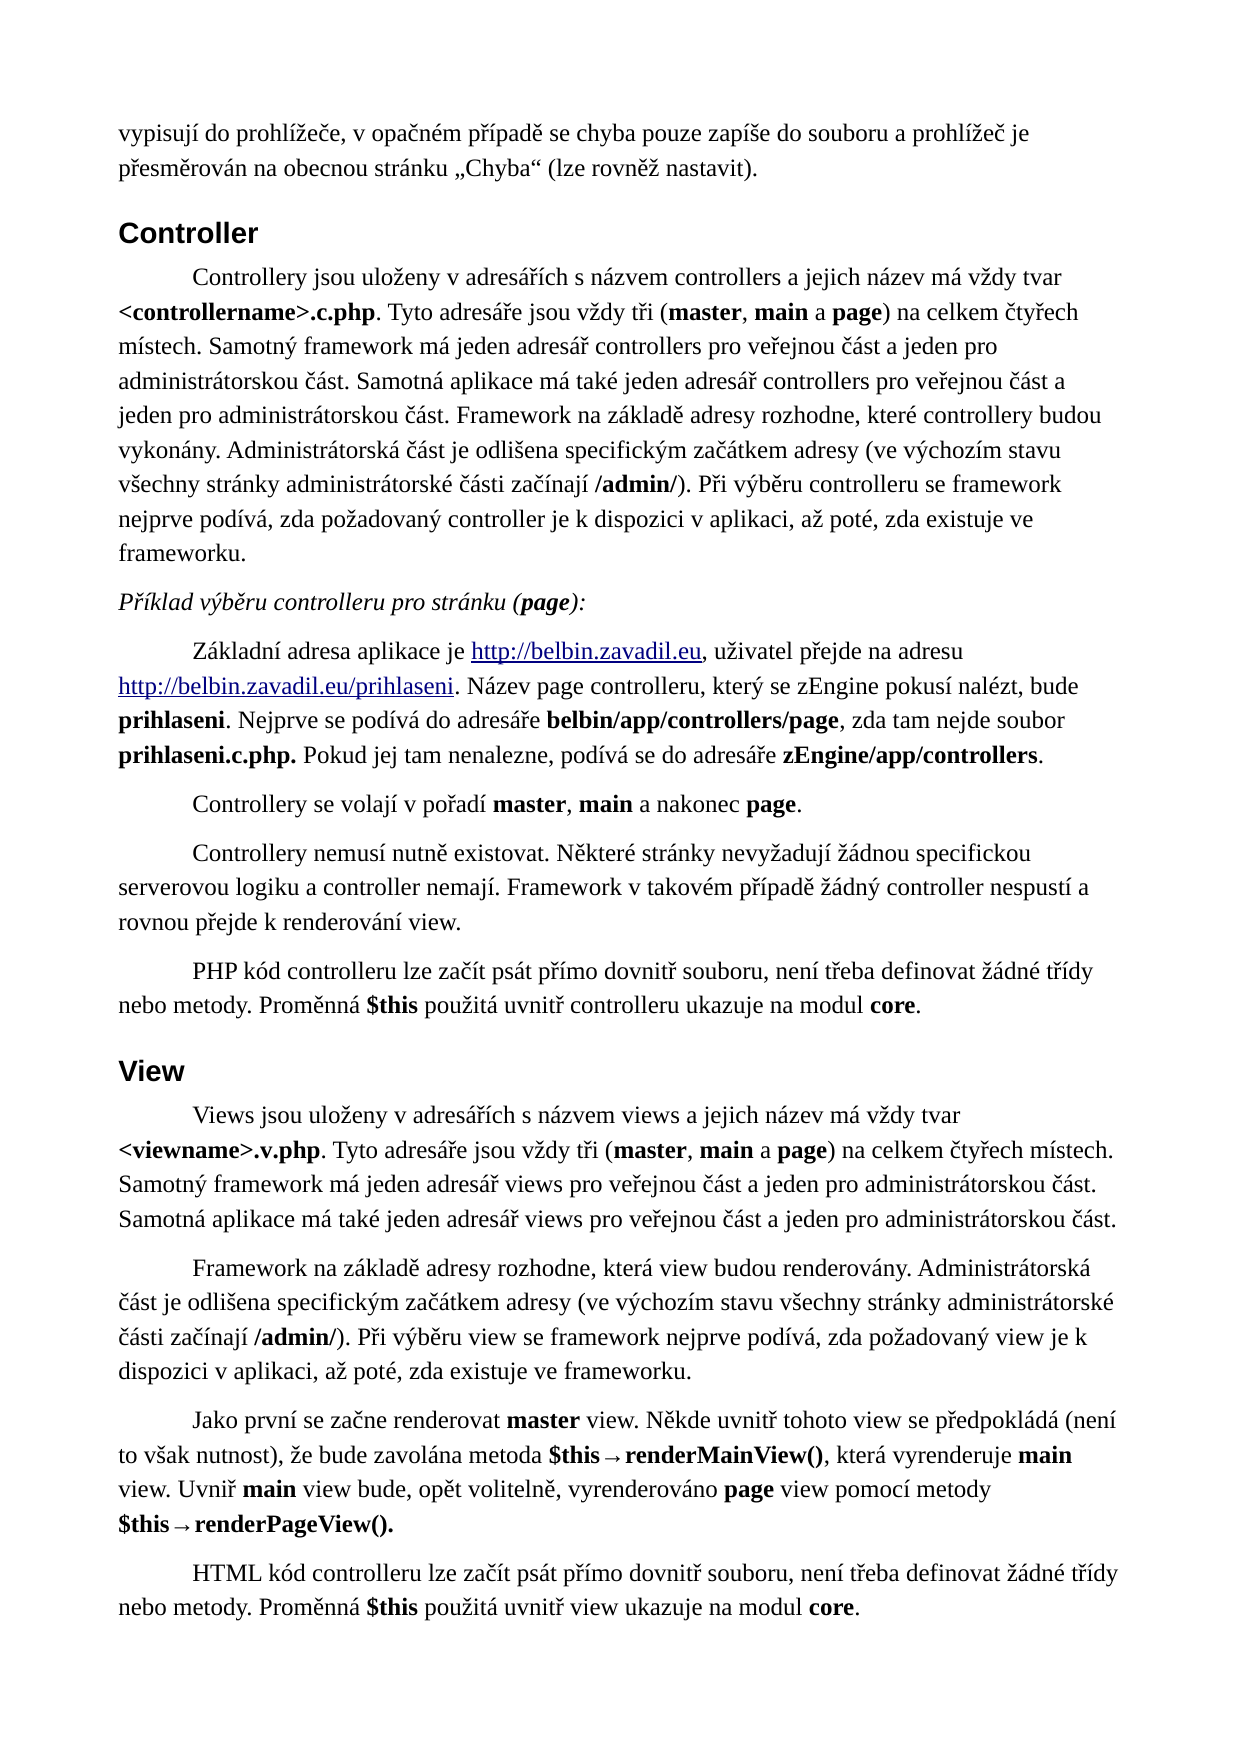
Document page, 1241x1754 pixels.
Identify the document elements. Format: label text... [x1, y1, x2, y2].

text Views jsou uloženy v adresářích s názvem views a jejich název má vždy tvar <viewname>.v.php. Tyto adresáře jsou vždy tři (master, main a page) na celkem čtyřech místech. Samotný framework má jeden adresář views pro veřejnou část a jeden pro administrátorskou část. Samotná aplikace má také jeden adresář views pro veřejnou část a jeden pro administrátorskou část. [118, 1100, 1122, 1233]
text Framework na základě adresy rozhodne, která view budou renderovány. Administrátorská část je odlišena specifickým začátkem adresy (ve výchozím stavu všechny stránky administrátorské části začínají /admin/). Při výběru view se framework nejprve podívá, zda požadovaný view je k dispozici v aplikaci, až poté, zda existuje ve frameworku. [118, 1253, 1122, 1385]
text Controllery se volají v pořadí master, main a nakonec page. [118, 789, 1122, 818]
text Jako první se začne renderovat master view. Někde uvnitř tohoto view se předpokládá (není to však nutnost), že bude zavolána metoda $this→renderMainView(), která vyrenderuje main view. Uvniř main view bude, opět volitelně, vyrenderováno page view pomocí metody $this→renderPageView(). [118, 1405, 1122, 1538]
subtitle View [118, 1054, 1122, 1088]
text HTML kód controlleru lze začít psát přímo dovnitř souboru, není třeba definovat žádné třídy nebo metody. Proměnná $this použitá uvnitř view ukazuje na modul core. [118, 1558, 1122, 1621]
text Controllery jsou uloženy v adresářích s názvem controllers a jejich název má vždy tvar <controllername>.c.php. Tyto adresáře jsou vždy tři (master, main a page) na celkem čtyřech místech. Samotný framework má jeden adresář controllers pro veřejnou část a jeden pro administrátorskou část. Samotná aplikace má také jeden adresář controllers pro veřejnou část a jeden pro administrátorskou část. Framework na základě adresy rozhodne, které controllery budou vykonány. Administrátorská část je odlišena specifickým začátkem adresy (ve výchozím stavu všechny stránky administrátorské části začínají /admin/). Při výběru controlleru se framework nejprve podívá, zda požadovaný controller je k dispozici v aplikaci, až poté, zda existuje ve frameworku. [118, 262, 1122, 567]
text Příklad výběru controlleru pro stránku (page): [118, 587, 1122, 616]
text Controllery nemusí nutně existovat. Některé stránky nevyžadují žádnou specifickou serverovou logiku a controller nemají. Framework v takovém případě žádný controller nespustí a rovnou přejde k renderování view. [118, 838, 1122, 936]
text vypisují do prohlížeče, v opačném případě se chyba pouze zapíše do souboru a prohlížeč je přesměrován na obecnou stránku „Chyba“ (lze rovněž nastavit). [118, 118, 1122, 181]
text Základní adresa aplikace je http://belbin.zavadil.eu, uživatel přejde na adresu http://belbin.zavadil.eu/prihlaseni. Název page controlleru, který se zEngine pokusí nalézt, bude prihlaseni. Nejprve se podívá do adresáře belbin/app/controllers/page, zda tam nejde soubor prihlaseni.c.php. Pokud jej tam nenalezne, podívá se do adresáře zEngine/app/controllers. [118, 636, 1122, 769]
text PHP kód controlleru lze začít psát přímo dovnitř souboru, není třeba definovat žádné třídy nebo metody. Proměnná $this použitá uvnitř controlleru ukazuje na modul core. [118, 956, 1122, 1019]
subtitle Controller [118, 216, 1122, 250]
